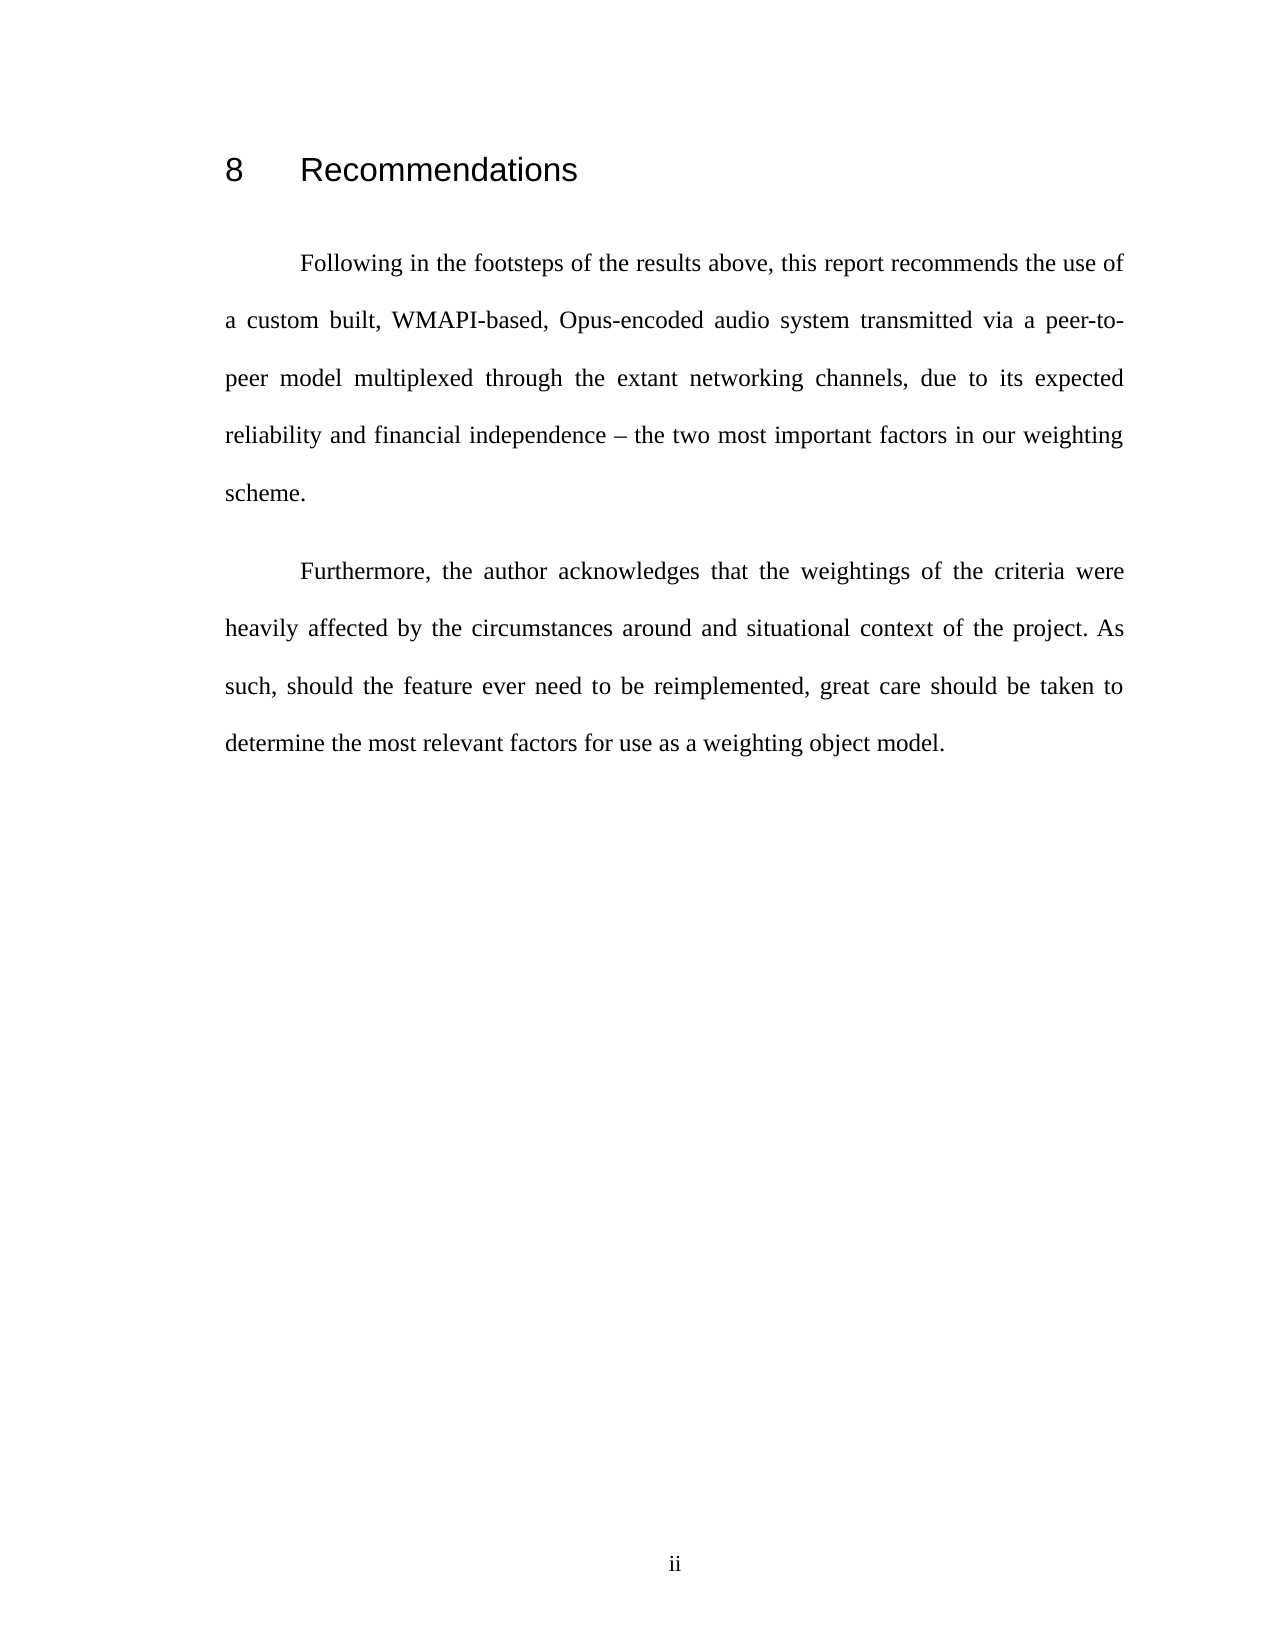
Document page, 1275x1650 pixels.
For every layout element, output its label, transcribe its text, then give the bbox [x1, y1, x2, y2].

text Following in the footsteps of the results above, this report recommends the use of a custom built, WMAPI-based, Opus-encoded audio system transmitted via a peer-to-peer model multiplexed through the extant networking channels, due to its expected reliability and financial independence – the two most important factors in our weighting scheme. [225, 248, 1125, 506]
text Furthermore, the author acknowledges that the weightings of the criteria were heavily affected by the circumstances around and situational context of the project. As such, should the feature ever need to be reimplemented, great care should be taken to determine the most relevant factors for use as a weighting object model. [225, 556, 1125, 757]
text 8 Recommendations [225, 150, 1125, 188]
